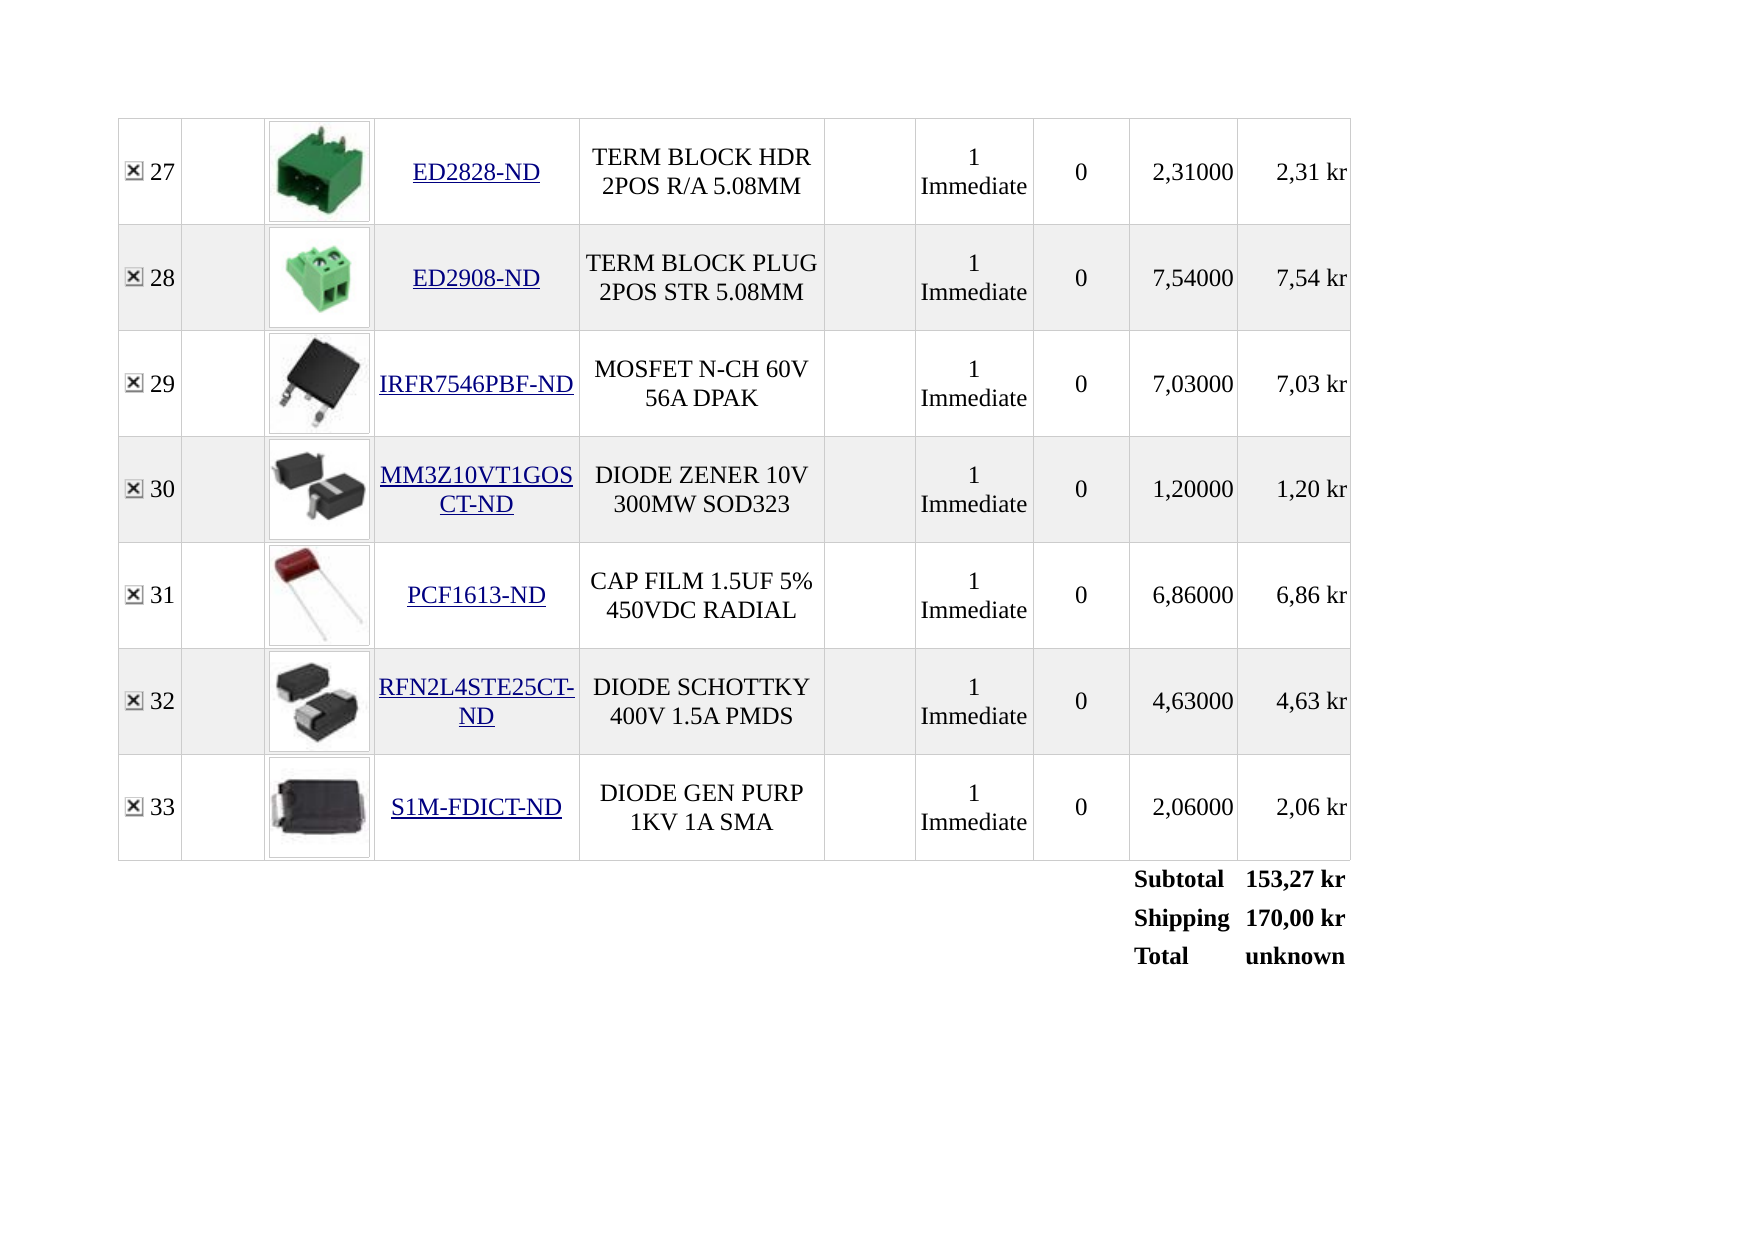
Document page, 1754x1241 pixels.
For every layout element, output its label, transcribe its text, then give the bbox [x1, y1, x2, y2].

table_cell TERM BLOCK PLUG 2POS STR 5.08MM [580, 225, 824, 330]
table_cell [182, 649, 264, 754]
picture [126, 692, 143, 710]
table_cell 6,86 kr [1238, 543, 1350, 648]
table_cell 30 [119, 437, 181, 542]
table_cell [182, 543, 264, 648]
table_cell 0 [1034, 755, 1129, 860]
table_cell [265, 225, 374, 330]
picture [270, 652, 369, 751]
table_cell Total [1129, 936, 1237, 974]
picture [270, 228, 369, 327]
table_cell [182, 331, 264, 436]
table_header [269, 979, 929, 1013]
table_cell unknown [1237, 936, 1350, 974]
table_cell 1 Immediate [916, 543, 1033, 648]
table_cell [825, 225, 915, 330]
table_cell 2,06000 [1130, 755, 1237, 860]
table_cell [182, 437, 264, 542]
table_cell 27 [119, 119, 181, 224]
picture [270, 440, 369, 539]
table_cell Shipping [1129, 898, 1237, 936]
table_cell 170,00 kr [1237, 898, 1350, 936]
table_cell [265, 543, 374, 648]
table_cell [825, 543, 915, 648]
table_cell 0 [1034, 437, 1129, 542]
table_cell ED2828-ND [375, 119, 579, 224]
table_cell [265, 649, 374, 754]
table_cell 7,03000 [1130, 331, 1237, 436]
table_cell DIODE GEN PURP 1KV 1A SMA [580, 755, 824, 860]
table_cell 28 [119, 225, 181, 330]
table_cell [825, 649, 915, 754]
table_cell CAP FILM 1.5UF 5% 450VDC RADIAL [580, 543, 824, 648]
table_header [118, 979, 269, 1013]
table_cell [182, 755, 264, 860]
table_cell S1M-FDICT-ND [375, 755, 579, 860]
table_cell [182, 225, 264, 330]
table_cell 1 Immediate [916, 755, 1033, 860]
table_cell DIODE SCHOTTKY 400V 1.5A PMDS [580, 649, 824, 754]
table_cell 7,54 kr [1238, 225, 1350, 330]
table_cell [118, 898, 1129, 936]
table_cell 2,06 kr [1238, 755, 1350, 860]
picture [126, 162, 143, 180]
table_cell 32 [119, 649, 181, 754]
table_cell [265, 437, 374, 542]
table_cell [825, 331, 915, 436]
table_cell MM3Z10VT1GOSCT-ND [375, 437, 579, 542]
table_cell 0 [1034, 331, 1129, 436]
table_cell 2,31000 [1130, 119, 1237, 224]
table_cell 2,31 kr [1238, 119, 1350, 224]
table_cell 0 [1034, 543, 1129, 648]
table_cell [265, 331, 374, 436]
table_cell 1 Immediate [916, 331, 1033, 436]
table_cell 31 [119, 543, 181, 648]
table_cell 7,54000 [1130, 225, 1237, 330]
table_cell IRFR7546PBF-ND [375, 331, 579, 436]
table_cell 0 [1034, 225, 1129, 330]
table_cell 0 [1034, 649, 1129, 754]
table_cell TERM BLOCK HDR 2POS R/A 5.08MM [580, 119, 824, 224]
picture [270, 334, 369, 433]
table_cell 1 Immediate [916, 225, 1033, 330]
table_cell 0 [1034, 119, 1129, 224]
table_cell 4,63 kr [1238, 649, 1350, 754]
table_cell MOSFET N-CH 60V 56A DPAK [580, 331, 824, 436]
picture [126, 586, 143, 604]
picture [126, 480, 143, 498]
picture [126, 798, 143, 816]
table_cell [118, 936, 1129, 974]
table_cell DIODE ZENER 10V 300MW SOD323 [580, 437, 824, 542]
table_cell 29 [119, 331, 181, 436]
table_cell Subtotal [1129, 861, 1237, 898]
table_cell RFN2L4STE25CT-ND [375, 649, 579, 754]
table_cell [265, 119, 374, 224]
table_cell 153,27 kr [1237, 861, 1350, 898]
table_cell 1,20 kr [1238, 437, 1350, 542]
table_cell 1 Immediate [916, 437, 1033, 542]
table_cell 4,63000 [1130, 649, 1237, 754]
table_cell ED2908-ND [375, 225, 579, 330]
table_cell 33 [119, 755, 181, 860]
table_cell 1 Immediate [916, 649, 1033, 754]
table_cell PCF1613-ND [375, 543, 579, 648]
table_cell [182, 119, 264, 224]
picture [126, 268, 143, 286]
table_cell 1 Immediate [916, 119, 1033, 224]
table_cell 7,03 kr [1238, 331, 1350, 436]
picture [126, 374, 143, 392]
table_cell [825, 119, 915, 224]
picture [270, 122, 369, 221]
picture [270, 546, 369, 645]
table_cell 1,20000 [1130, 437, 1237, 542]
table_cell [825, 755, 915, 860]
table_cell [118, 861, 1129, 898]
table_cell [265, 755, 374, 860]
picture [270, 758, 369, 857]
table_cell 6,86000 [1130, 543, 1237, 648]
table_cell [825, 437, 915, 542]
